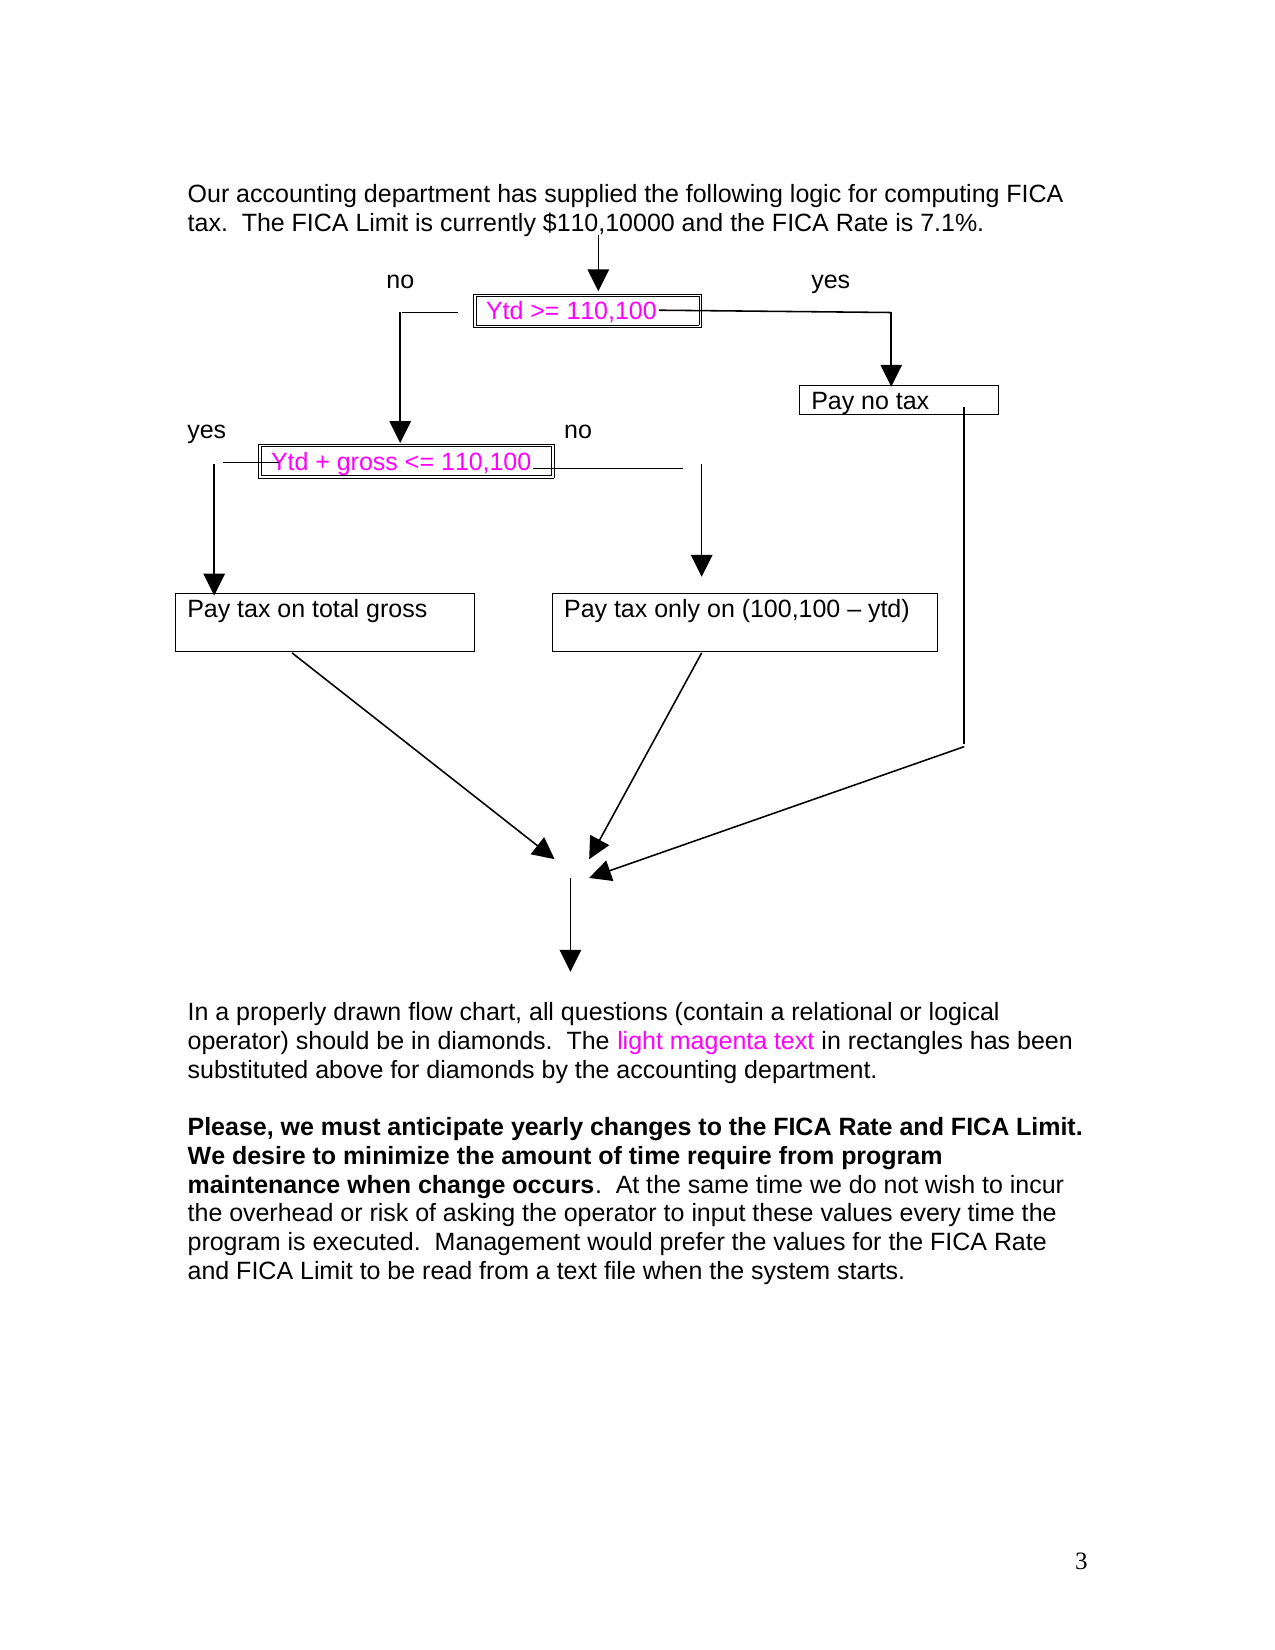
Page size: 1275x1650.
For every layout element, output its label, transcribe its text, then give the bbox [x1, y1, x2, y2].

table_cell [800, 968, 937, 997]
table_cell [475, 328, 553, 356]
table_cell [999, 356, 1098, 384]
table_cell [553, 825, 606, 853]
table_cell [375, 911, 474, 939]
table_cell [375, 414, 400, 444]
table_cell [673, 681, 700, 709]
table_cell [700, 968, 800, 997]
table_cell [260, 681, 360, 709]
table_cell [260, 853, 375, 882]
table_cell [999, 911, 1098, 939]
table_cell [938, 593, 963, 651]
table_cell [176, 385, 259, 414]
table_cell [401, 414, 474, 444]
table_cell [937, 738, 999, 767]
table_cell [937, 853, 999, 882]
table_cell [553, 911, 570, 939]
table_cell [800, 564, 937, 592]
table_cell [475, 738, 553, 767]
table_cell [475, 651, 553, 681]
table_cell [176, 767, 259, 796]
table_cell [700, 265, 800, 294]
table_cell [610, 796, 700, 824]
table_cell [800, 415, 937, 444]
table_header [700, 236, 800, 265]
table_cell yes [800, 265, 899, 294]
table_header [800, 236, 899, 265]
table_header [599, 236, 700, 265]
table_cell [999, 968, 1098, 997]
table_cell [800, 796, 817, 802]
table_cell [900, 294, 999, 325]
table_cell [999, 853, 1098, 882]
table_cell [260, 767, 375, 796]
table_cell [999, 325, 1098, 356]
table_cell [965, 564, 999, 592]
table_cell [800, 767, 900, 796]
table_cell [375, 767, 471, 796]
table_cell [626, 767, 700, 796]
table_cell [999, 681, 1098, 709]
table_cell [403, 738, 474, 767]
table_cell [176, 882, 259, 911]
table_cell [375, 564, 474, 592]
table_header [593, 236, 598, 265]
table_cell [965, 415, 999, 444]
table_cell [999, 475, 1098, 506]
table_cell [553, 681, 684, 709]
table_cell [937, 767, 999, 796]
table_cell [912, 758, 937, 767]
table_header [176, 236, 259, 265]
table_cell [176, 475, 213, 506]
table_cell [702, 475, 800, 506]
table_cell [375, 294, 473, 325]
table_cell [375, 710, 474, 738]
table_cell [702, 312, 800, 325]
table_cell [475, 564, 553, 592]
table_cell [260, 564, 375, 592]
table_cell Ytd + gross <= 110,100 [262, 447, 551, 475]
table_cell [800, 882, 937, 911]
table_cell [215, 564, 259, 592]
table_cell [375, 479, 474, 506]
table_cell Ytd >= 110,100 [477, 297, 699, 325]
table_cell [999, 414, 1098, 444]
table_cell [999, 444, 1098, 475]
table_cell [800, 940, 937, 968]
table_cell [176, 940, 259, 968]
table_cell [375, 681, 474, 709]
table_cell [176, 564, 213, 592]
table_cell [965, 710, 999, 738]
table_header [900, 236, 999, 265]
table_cell [800, 356, 890, 384]
table_cell [700, 911, 800, 939]
table_cell [375, 535, 474, 564]
table_cell [260, 265, 375, 294]
table_cell [937, 415, 963, 444]
table_cell [700, 356, 800, 384]
table_cell Pay tax only on (100,100 – ytd) [553, 594, 937, 651]
table_cell [260, 825, 375, 853]
table_cell [937, 681, 963, 709]
table_cell [475, 681, 553, 709]
table_cell [176, 294, 259, 325]
table_cell [475, 414, 553, 444]
table_cell [800, 681, 937, 709]
table_cell [475, 385, 553, 414]
table_cell [892, 325, 899, 356]
table_cell [215, 475, 259, 506]
table_cell [999, 940, 1098, 968]
table_cell [176, 506, 213, 535]
table_cell [700, 325, 800, 356]
table_cell [176, 710, 259, 738]
table_cell [368, 710, 375, 716]
table_header [375, 236, 474, 265]
table_cell [176, 738, 259, 767]
table_cell [800, 535, 937, 564]
table_cell [965, 593, 999, 651]
table_cell [260, 911, 375, 939]
table_cell [702, 294, 800, 310]
table_cell [937, 564, 963, 592]
table_cell [331, 681, 375, 709]
table_cell [800, 825, 937, 853]
table_cell [937, 651, 963, 681]
table_cell [553, 328, 700, 356]
table_cell [937, 444, 963, 475]
table_cell [440, 767, 474, 794]
table_cell [702, 506, 800, 535]
table_cell [260, 535, 375, 564]
table_cell [965, 444, 999, 475]
table_cell [375, 968, 474, 997]
table_cell [475, 506, 553, 535]
table_cell [553, 385, 700, 414]
table_cell [375, 385, 399, 414]
table_cell [553, 853, 655, 882]
table_cell [999, 710, 1098, 738]
table_cell [700, 853, 800, 882]
table_cell yes [176, 414, 259, 444]
table_cell [641, 738, 700, 767]
table_cell [800, 911, 937, 939]
table_cell [800, 325, 890, 356]
table_cell [375, 882, 474, 911]
table_cell [553, 882, 570, 911]
table_cell [700, 882, 800, 911]
table_cell [700, 385, 799, 414]
table_cell [475, 825, 536, 853]
table_cell [260, 414, 375, 444]
table_cell [215, 506, 259, 535]
table_cell [260, 796, 375, 824]
table_cell [937, 710, 963, 738]
table_header [999, 236, 1098, 265]
table_cell [999, 385, 1098, 414]
table_cell [475, 940, 553, 968]
table_cell [260, 968, 375, 997]
table_header [475, 236, 593, 265]
table_cell [999, 825, 1098, 853]
table_cell [553, 940, 570, 968]
table_cell [999, 506, 1098, 535]
table_cell [475, 710, 553, 738]
table_cell [593, 265, 700, 294]
table_cell [176, 356, 259, 384]
table_cell [553, 968, 700, 997]
table_cell [514, 825, 553, 853]
table_cell [700, 825, 800, 853]
table_cell [800, 444, 937, 475]
table_cell [260, 325, 375, 356]
table_cell [999, 535, 1098, 564]
text Our accounting department has supplied the following logic for computing FICA tax. The FICA Limit is currently $110,10000 and the FICA Rate is 7.1%. [187, 179, 1087, 236]
table_cell [800, 738, 937, 767]
table_cell [375, 825, 474, 853]
table_cell [937, 968, 999, 997]
table_cell [260, 506, 375, 535]
table_cell [475, 799, 507, 824]
table_cell [475, 356, 553, 384]
table_cell [900, 356, 999, 384]
text In a properly drawn flow chart, all questions (contain a relational or logical operator) should be in diamonds. The light magenta text in rectangles has been substituted above for diamonds by the accounting department. [187, 997, 1087, 1083]
table_cell [176, 968, 259, 997]
table_cell [937, 796, 999, 824]
table_cell [553, 475, 700, 506]
table_cell [688, 660, 700, 681]
table_cell [999, 738, 1098, 767]
table_cell [375, 853, 474, 882]
table_cell [700, 767, 800, 796]
table_cell [965, 651, 999, 681]
table_cell [553, 738, 653, 767]
table_cell [937, 535, 963, 564]
table_cell [375, 738, 434, 767]
table_cell [965, 681, 999, 709]
table_cell [260, 294, 375, 325]
table_cell [176, 535, 213, 564]
table_cell [260, 652, 325, 681]
table_cell [553, 356, 700, 384]
table_cell [375, 720, 397, 738]
table_cell [475, 265, 593, 294]
table_cell [553, 535, 700, 564]
table_cell [176, 325, 259, 356]
table_cell no [375, 265, 474, 294]
table_cell Pay tax on total gross [176, 594, 474, 651]
table_cell [475, 853, 553, 882]
table_cell [260, 882, 375, 911]
table_cell [176, 911, 259, 939]
table_cell [176, 652, 259, 681]
table_cell [700, 414, 800, 444]
table_cell [375, 796, 474, 824]
table_cell [800, 475, 937, 506]
table_cell [475, 911, 553, 939]
table_cell [375, 506, 474, 535]
table_cell [475, 767, 553, 796]
table_cell [999, 651, 1098, 681]
table_cell [999, 564, 1098, 592]
table_cell [176, 796, 259, 824]
table_cell [401, 385, 474, 414]
table_cell [260, 385, 375, 414]
table_cell [475, 882, 553, 911]
table_cell [700, 825, 735, 837]
table_cell [401, 325, 474, 356]
table_cell [215, 535, 259, 564]
table_cell [999, 767, 1098, 796]
table_cell [892, 356, 899, 364]
table_cell [477, 796, 553, 824]
table_cell [700, 652, 800, 681]
table_cell [294, 652, 375, 681]
table_cell [965, 535, 999, 564]
table_cell [937, 475, 963, 506]
table_cell [260, 356, 375, 384]
table_cell [555, 444, 700, 475]
table_cell [475, 479, 553, 506]
table_cell [260, 710, 375, 738]
table_cell [937, 911, 999, 939]
text Please, we must anticipate yearly changes to the FICA Rate and FICA Limit. We desire to minimize the amount of time require from program maintenance when change occurs. At the same time we do not wish to incur the overhead or risk of asking the operator to input these values every time the program is executed. Management would prefer the values for the FICA Rate and FICA Limit to be read from a text file when the system starts. [187, 1112, 1087, 1284]
table_cell [401, 356, 474, 384]
table_cell [571, 882, 700, 911]
table_cell [700, 681, 800, 709]
table_cell [475, 593, 552, 651]
table_cell [176, 681, 259, 709]
table_cell [700, 564, 800, 592]
table_cell [829, 767, 937, 796]
table_cell [375, 356, 399, 384]
table_cell [894, 374, 899, 384]
table_cell [553, 710, 669, 738]
table_cell [176, 853, 259, 882]
table_cell [475, 535, 553, 564]
table_cell [553, 652, 700, 681]
table_cell [553, 564, 700, 592]
table_cell [700, 710, 800, 738]
table_cell [375, 652, 474, 681]
table_cell [700, 940, 800, 968]
table_cell [700, 796, 800, 824]
table_cell [800, 506, 937, 535]
table_cell [800, 853, 937, 882]
table_cell [999, 294, 1098, 325]
table_cell [900, 265, 999, 294]
table_cell [260, 738, 375, 767]
table_cell [553, 506, 700, 535]
table_cell [176, 825, 259, 853]
table_cell [700, 444, 800, 475]
table_cell [571, 911, 700, 939]
table_cell [999, 593, 1098, 651]
table_cell [702, 535, 800, 564]
table_cell [666, 841, 700, 853]
table_cell [965, 506, 999, 535]
table_cell no [553, 414, 700, 444]
table_cell [571, 940, 700, 968]
table_cell [900, 325, 999, 356]
table_cell [999, 796, 1098, 824]
table_cell [999, 882, 1098, 911]
table_cell [937, 825, 999, 853]
table_cell [475, 968, 553, 997]
table_header [260, 236, 375, 265]
table_cell [176, 265, 259, 294]
table_cell [937, 940, 999, 968]
table_cell [999, 265, 1098, 294]
table_cell [800, 652, 937, 681]
table_cell [700, 738, 800, 767]
table_cell [800, 313, 890, 325]
table_cell [260, 940, 375, 968]
table_cell [260, 479, 375, 506]
table_cell [176, 444, 258, 475]
table_cell [375, 940, 474, 968]
table_cell Pay no tax [800, 386, 998, 414]
table_cell [657, 710, 700, 738]
table_cell [800, 294, 899, 325]
table_cell [553, 767, 638, 796]
table_cell [965, 475, 999, 506]
table_cell [800, 796, 937, 824]
table_cell [611, 853, 700, 882]
table_cell [937, 882, 999, 911]
table_cell [553, 796, 622, 824]
table_cell [800, 710, 937, 738]
table_cell [375, 325, 399, 356]
table_cell [600, 825, 700, 853]
table_cell [937, 506, 963, 535]
table_cell [749, 806, 800, 824]
